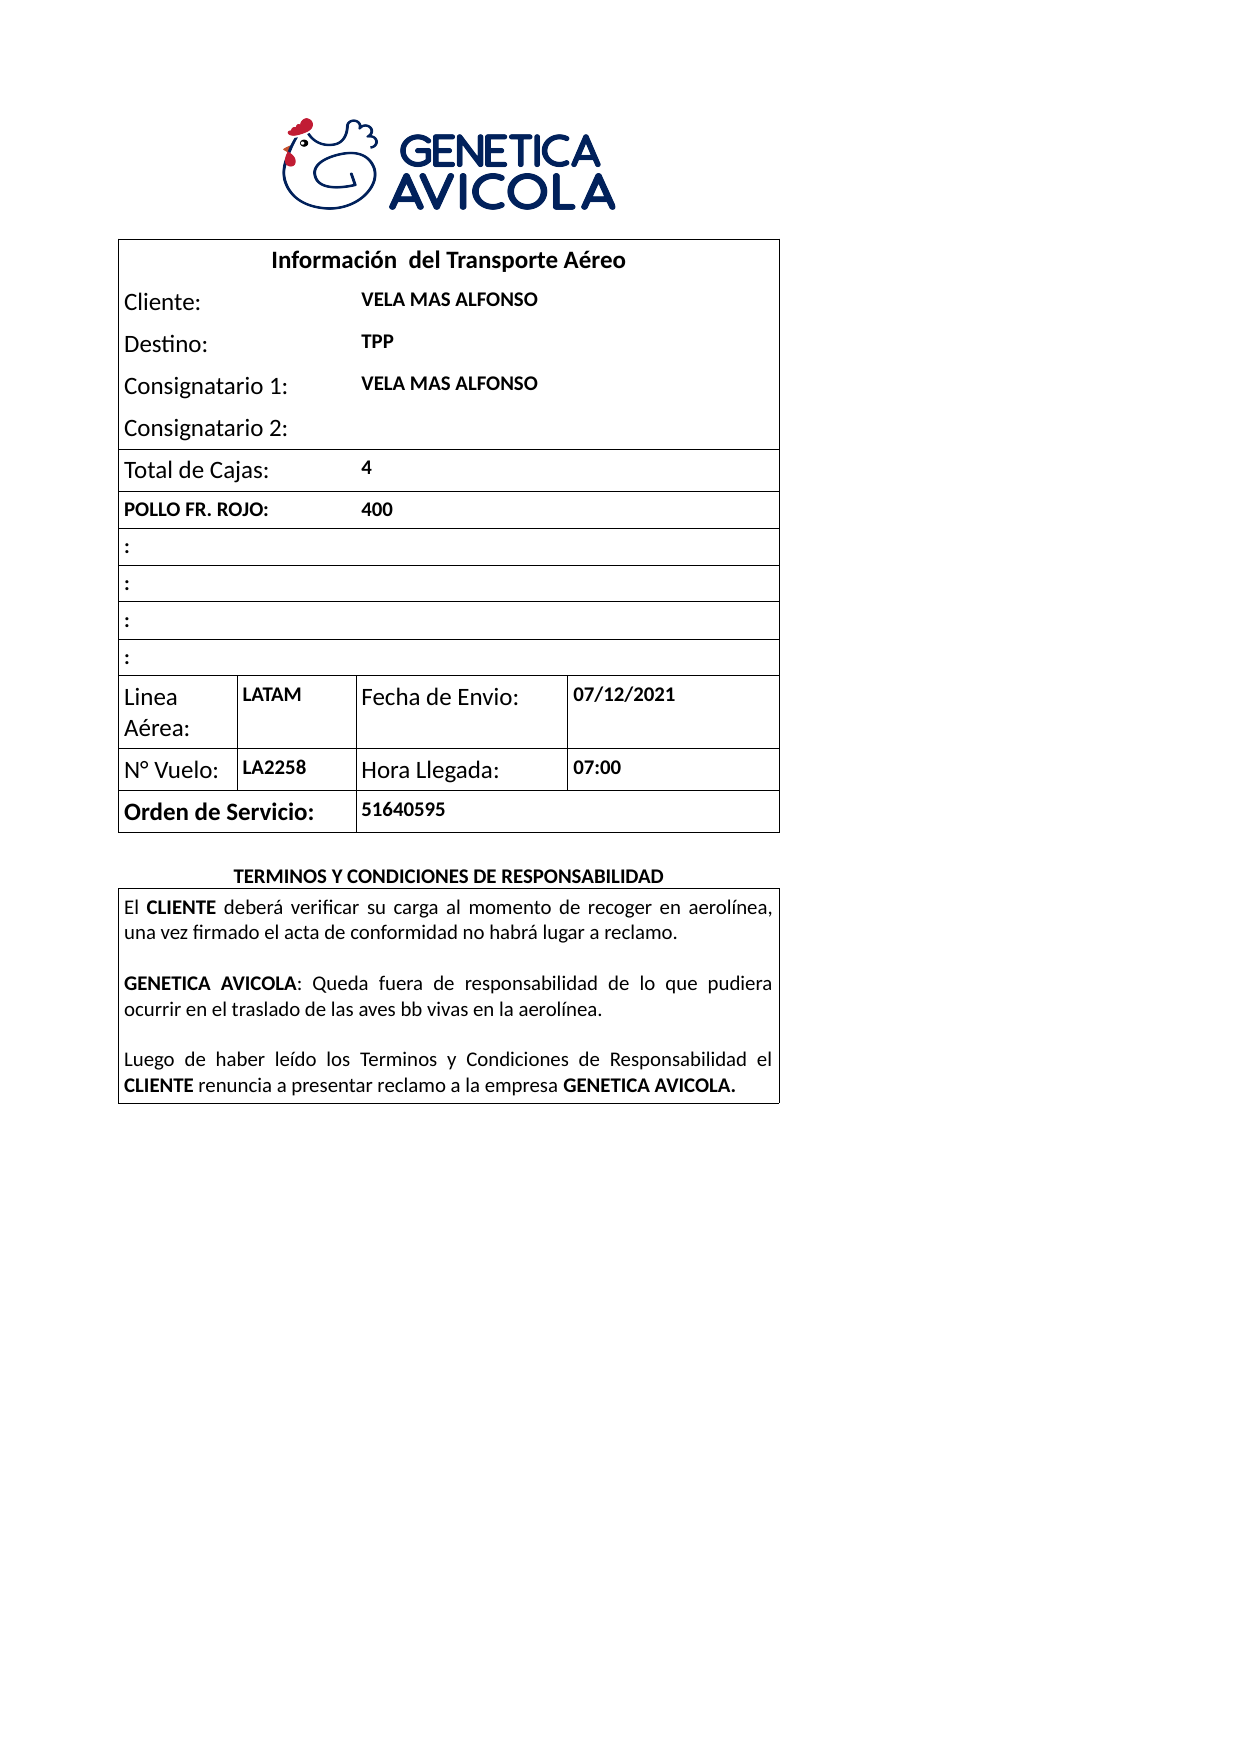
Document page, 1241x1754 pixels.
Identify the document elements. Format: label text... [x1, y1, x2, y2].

table_cell VELA MAS ALFONSO [356, 365, 779, 406]
table_cell : [119, 640, 356, 675]
table_cell [356, 640, 779, 675]
table_cell Hora Llegada: [357, 749, 567, 790]
table_cell Consignatario 2: [119, 406, 356, 448]
table_cell [356, 602, 779, 638]
table_cell Linea Aérea: [119, 676, 237, 748]
table_cell Cliente: [119, 281, 356, 322]
table_cell Destino: [119, 323, 356, 364]
table_cell [356, 566, 779, 601]
table_cell Consignatario 1: [119, 365, 356, 406]
table_cell Orden de Servicio: [119, 791, 356, 832]
table_cell Total de Cajas: [119, 450, 356, 491]
table_cell [356, 406, 779, 448]
table_cell 07/12/2021 [568, 676, 779, 748]
table_cell POLLO FR. ROJO: [119, 492, 356, 527]
table_cell 51640595 [357, 791, 779, 832]
table_cell VELA MAS ALFONSO [356, 281, 779, 322]
table_cell 4 [356, 450, 779, 491]
table_cell LATAM [238, 676, 356, 748]
table_cell N° Vuelo: [119, 749, 237, 790]
picture [282, 118, 616, 210]
table_cell : [119, 602, 356, 638]
table_cell 400 [356, 492, 779, 527]
table_cell Fecha de Envio: [357, 676, 567, 748]
table_cell LA2258 [238, 749, 356, 790]
table_cell 07:00 [568, 749, 779, 790]
table_header Información del Transporte Aéreo [119, 240, 779, 281]
table_cell El CLIENTE deberá verificar su carga al momento de recoger en aerolínea, una vez firmado el acta de conformidad no habrá lugar a reclamo. GENETICA AVICOLA: Queda fuera de responsabilidad de lo que pudiera ocurrir en el traslado de las aves bb vivas en la aerolínea. Luego de haber leído los Terminos y Condiciones de Responsabilidad el CLIENTE renuncia a presentar reclamo a la empresa GENETICA AVICOLA. [119, 889, 779, 1103]
table_cell TERMINOS Y CONDICIONES DE RESPONSABILIDAD [118, 833, 779, 888]
table_cell [356, 529, 779, 564]
table_cell : [119, 566, 356, 601]
table_cell TPP [356, 323, 779, 364]
table_cell : [119, 529, 356, 564]
